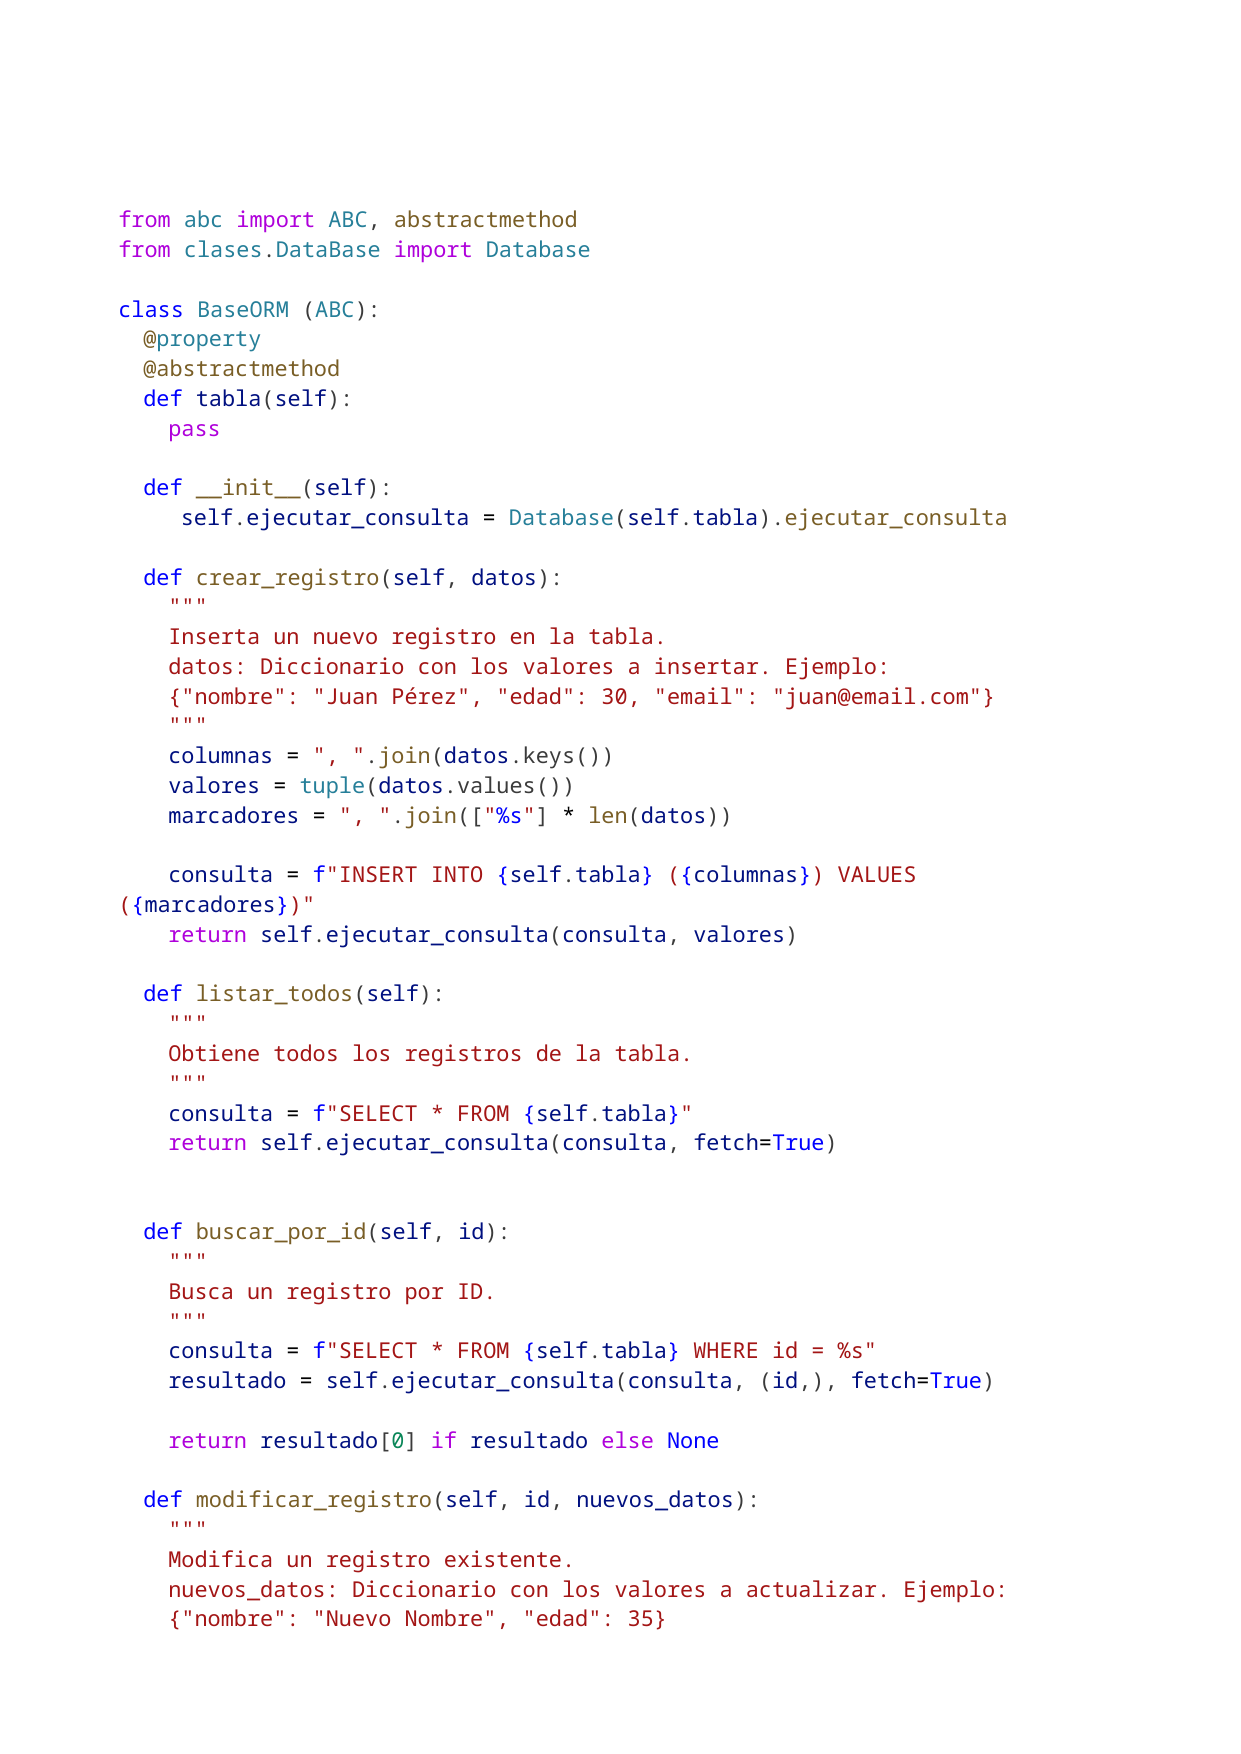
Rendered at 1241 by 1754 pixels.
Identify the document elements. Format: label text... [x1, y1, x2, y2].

text @abstractmethod [118, 353, 1122, 383]
text def __init__(self): [118, 472, 1122, 502]
text consulta = f"SELECT * FROM {self.tabla} WHERE id = %s" [118, 1336, 1122, 1365]
text def modificar_registro(self, id, nuevos_datos): [118, 1484, 1122, 1514]
text """ [118, 1514, 1122, 1544]
text columnas = ", ".join(datos.keys()) [118, 740, 1122, 770]
text self.ejecutar_consulta = Database(self.tabla).ejecutar_consulta [118, 502, 1122, 532]
text def buscar_por_id(self, id): [118, 1216, 1122, 1246]
text marcadores = ", ".join(["%s"] * len(datos)) [118, 800, 1122, 830]
text Busca un registro por ID. [118, 1276, 1122, 1306]
text return self.ejecutar_consulta(consulta, fetch=True) [118, 1127, 1122, 1157]
text """ [118, 591, 1122, 621]
text """ [118, 711, 1122, 740]
text from abc import ABC, abstractmethod [118, 204, 1122, 234]
text datos: Diccionario con los valores a insertar. Ejemplo: [118, 651, 1122, 681]
text pass [118, 413, 1122, 443]
text """ [118, 1068, 1122, 1098]
text consulta = f"INSERT INTO {self.tabla} ({columnas}) VALUES ({marcadores})" [118, 859, 1122, 919]
text Modifica un registro existente. [118, 1544, 1122, 1574]
text valores = tuple(datos.values()) [118, 770, 1122, 800]
text """ [118, 1008, 1122, 1038]
text def listar_todos(self): [118, 978, 1122, 1008]
text return resultado[0] if resultado else None [118, 1425, 1122, 1454]
text resultado = self.ejecutar_consulta(consulta, (id,), fetch=True) [118, 1365, 1122, 1395]
text consulta = f"SELECT * FROM {self.tabla}" [118, 1098, 1122, 1127]
text Obtiene todos los registros de la tabla. [118, 1038, 1122, 1068]
text nuevos_datos: Diccionario con los valores a actualizar. Ejemplo: [118, 1574, 1122, 1603]
text """ [118, 1246, 1122, 1276]
text class BaseORM (ABC): [118, 294, 1122, 323]
text @property [118, 323, 1122, 353]
text """ [118, 1306, 1122, 1336]
text {"nombre": "Nuevo Nombre", "edad": 35} [118, 1603, 1122, 1633]
text return self.ejecutar_consulta(consulta, valores) [118, 919, 1122, 949]
text def tabla(self): [118, 383, 1122, 413]
text Inserta un nuevo registro en la tabla. [118, 621, 1122, 651]
text {"nombre": "Juan Pérez", "edad": 30, "email": "juan@email.com"} [118, 681, 1122, 711]
text def crear_registro(self, datos): [118, 562, 1122, 591]
text from clases.DataBase import Database [118, 234, 1122, 264]
